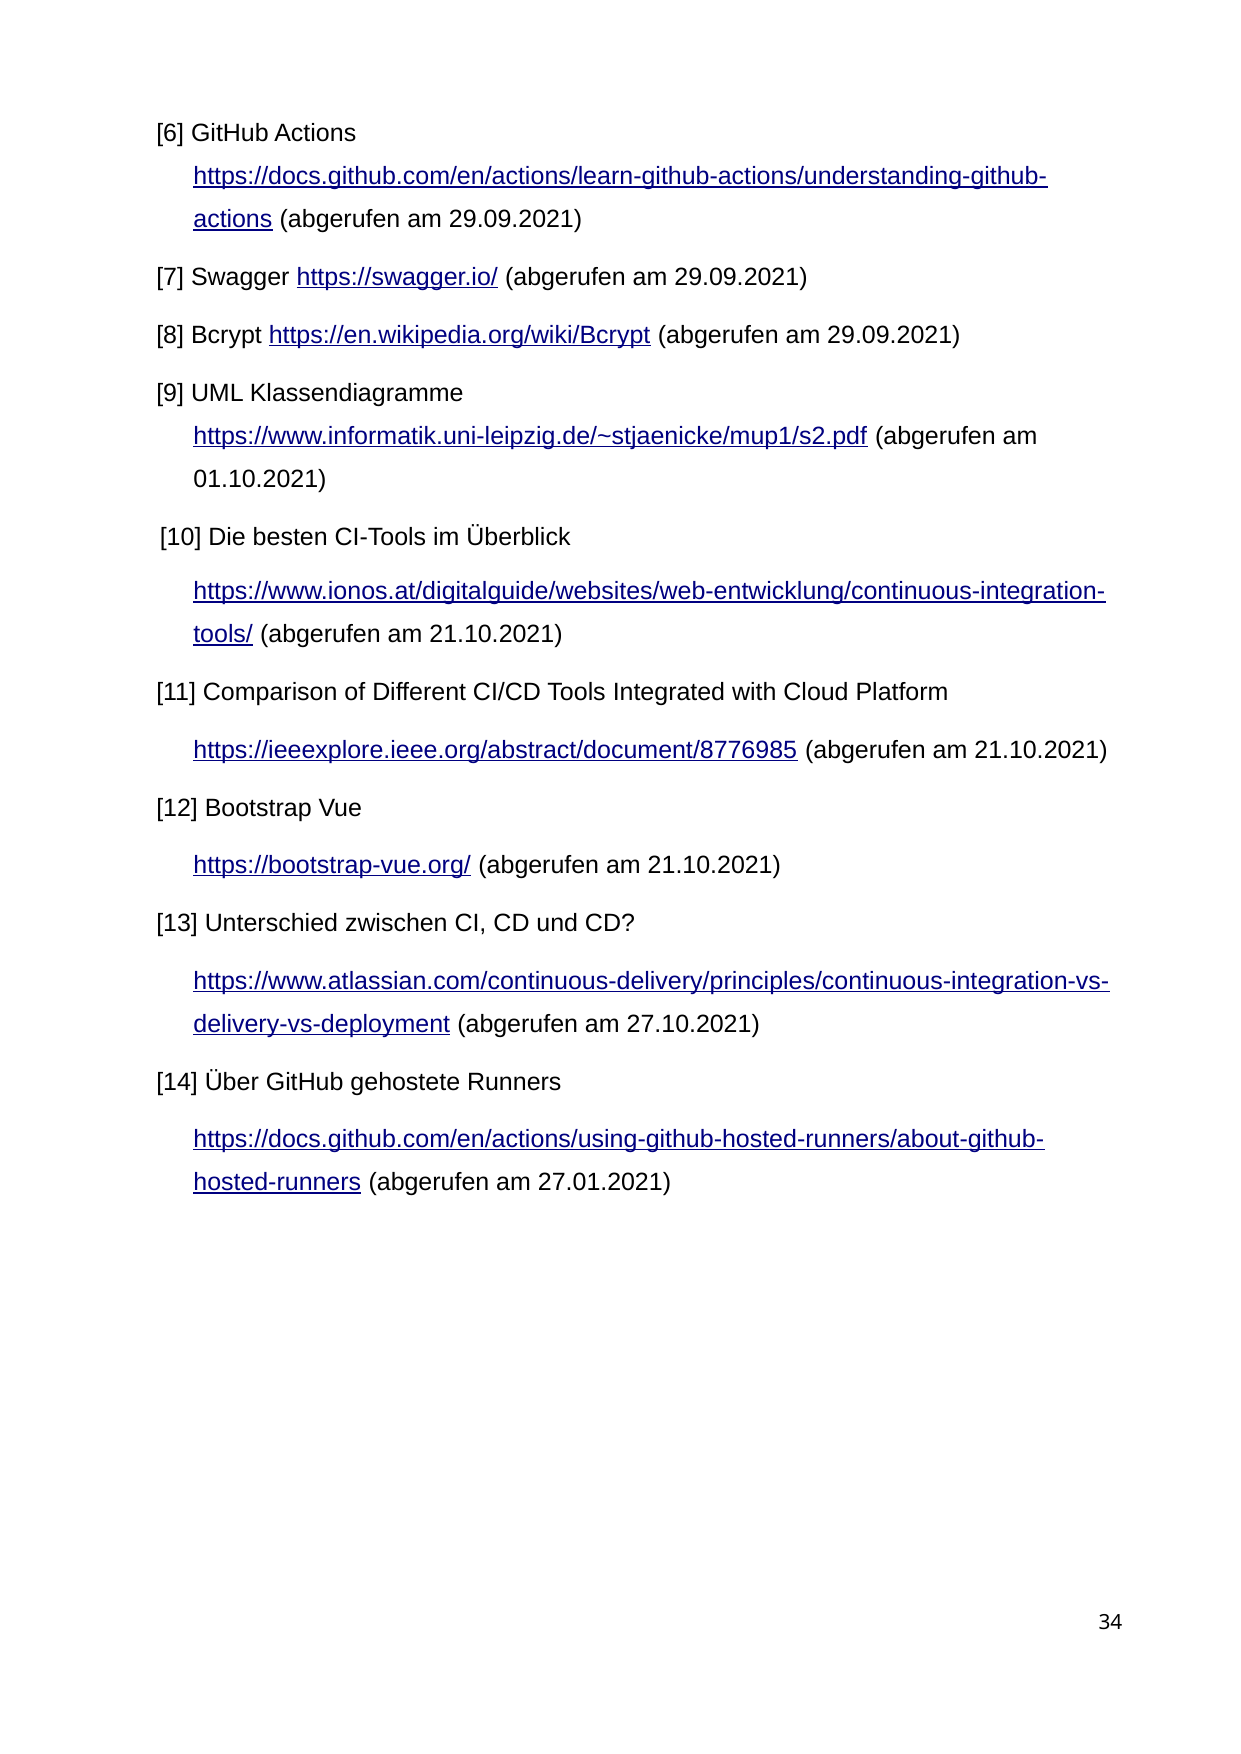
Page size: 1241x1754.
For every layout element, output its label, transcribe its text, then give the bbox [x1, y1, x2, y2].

list Swagger https://swagger.io/ (abgerufen am 29.09.2021) [156, 262, 1122, 291]
list Bcrypt https://en.wikipedia.org/wiki/Bcrypt (abgerufen am 29.09.2021) [156, 320, 1122, 348]
list Die besten CI-Tools im Überblick [159, 521, 1122, 550]
list https://www.atlassian.com/continuous-delivery/principles/continuous-integration-vs-delivery-vs-deployment (abgerufen am 27.10.2021) [156, 966, 1122, 1038]
list https://www.ionos.at/digitalguide/websites/web-entwicklung/continuous-integration-tools/ (abgerufen am 21.10.2021) [156, 576, 1122, 648]
list https://bootstrap-vue.org/ (abgerufen am 21.10.2021) [156, 850, 1122, 879]
list Unterschied zwischen CI, CD und CD? [156, 908, 1122, 937]
list GitHub Actions https://docs.github.com/en/actions/learn-github-actions/understanding-github-actions (abgerufen am 29.09.2021) [156, 118, 1122, 233]
list Über GitHub gehostete Runners [156, 1067, 1122, 1095]
list UML Klassendiagramme https://www.informatik.uni-leipzig.de/~stjaenicke/mup1/s2.pdf (abgerufen am 01.10.2021) [156, 377, 1122, 492]
list https://docs.github.com/en/actions/using-github-hosted-runners/about-github-hosted-runners (abgerufen am 27.01.2021) [156, 1124, 1122, 1196]
list Bootstrap Vue [156, 793, 1122, 821]
list https://ieeexplore.ieee.org/abstract/document/8776985 (abgerufen am 21.10.2021) [156, 735, 1122, 764]
list Comparison of Different CI/CD Tools Integrated with Cloud Platform [156, 677, 1122, 706]
